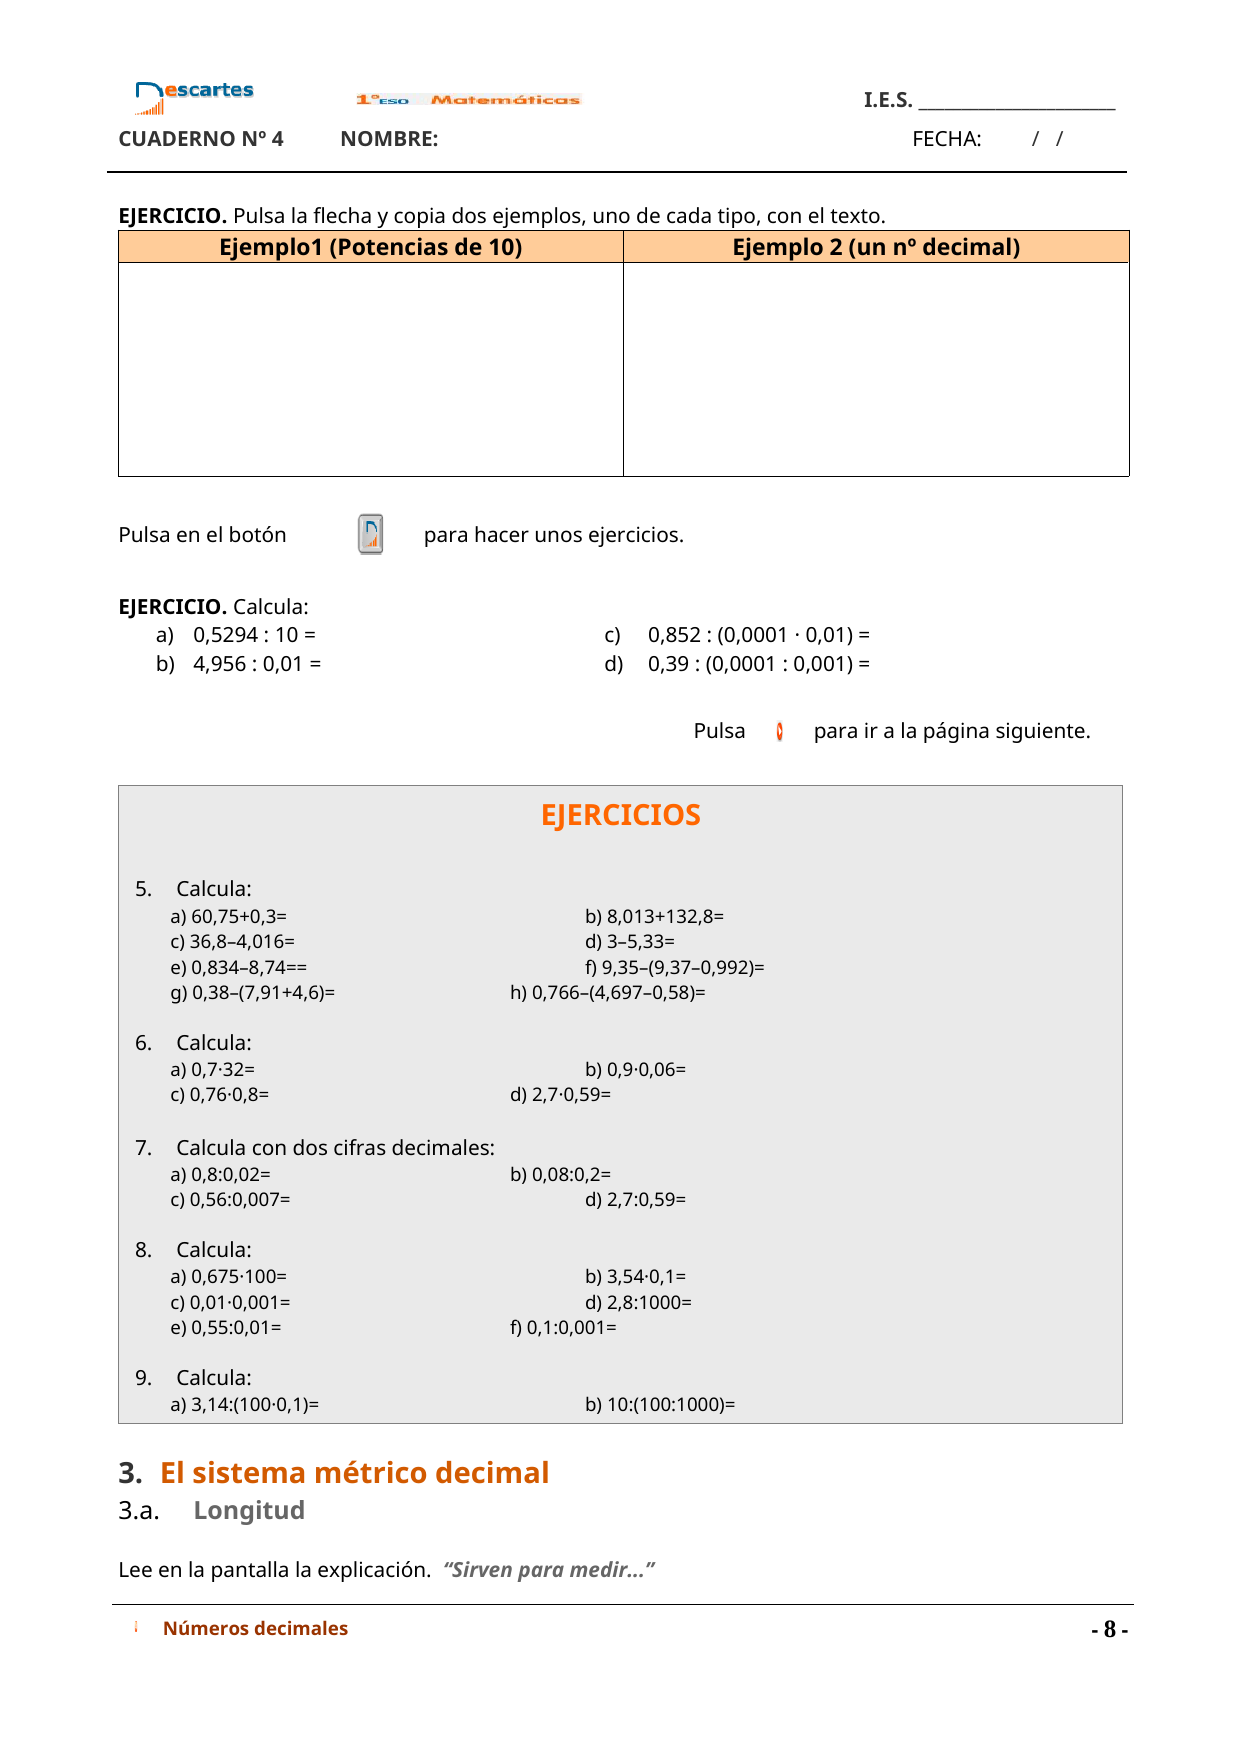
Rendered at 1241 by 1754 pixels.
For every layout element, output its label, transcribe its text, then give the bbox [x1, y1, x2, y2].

table_header [751, 706, 808, 756]
table_header para hacer unos ejercicios. [418, 505, 1134, 563]
picture [134, 82, 257, 115]
table_header Ejemplo1 (Potencias de 10) [119, 231, 623, 262]
text c) 36,8–4,016= d) 3–5,33= [135, 928, 1107, 954]
text a) 0,675·100= b) 3,54·0,1= [135, 1263, 1107, 1289]
table_header [400, 505, 418, 563]
picture [776, 720, 783, 742]
picture [357, 513, 384, 555]
text c) 0,01·0,001= d) 2,8:1000= [135, 1289, 1107, 1314]
list Calcula: [135, 1235, 1107, 1263]
table_cell [119, 263, 623, 476]
list 4,956 : 0,01 = d) 0,39 : (0,0001 : 0,001) = [156, 649, 1122, 677]
list 0,5294 : 10 = c) 0,852 : (0,0001 · 0,01) = [156, 620, 1122, 649]
text a) 3,14:(100·0,1)= b) 10:(100:1000)= [135, 1391, 1107, 1415]
list Calcula: [135, 1028, 1107, 1056]
text Lee en la pantalla la explicación. “Sirven para medir...” [118, 1555, 1122, 1583]
table_header [335, 505, 341, 563]
list Calcula: [135, 874, 1107, 903]
table_header Pulsa [678, 706, 751, 756]
text e) 0,834–8,74== f) 9,35–(9,37–0,992)= [135, 954, 1107, 979]
text e) 0,55:0,01= f) 0,1:0,001= [135, 1314, 1107, 1340]
list Calcula con dos cifras decimales: [135, 1133, 1107, 1161]
table_header para ir a la página siguiente. [808, 706, 1137, 756]
table_header Ejemplo 2 (un nº decimal) [624, 231, 1129, 262]
picture [134, 1620, 138, 1632]
picture [356, 93, 585, 105]
text a) 0,7·32= b) 0,9·0,06= [135, 1056, 1107, 1082]
list Longitud [118, 1492, 1122, 1526]
list El sistema métrico decimal [118, 1453, 1122, 1492]
text g) 0,38–(7,91+4,6)= h) 0,766–(4,697–0,58)= [135, 979, 1107, 1005]
table_cell [624, 262, 1129, 476]
text c) 0,76·0,8= d) 2,7·0,59= [135, 1082, 1107, 1107]
text a) 60,75+0,3= b) 8,013+132,8= [135, 903, 1107, 928]
list Calcula: [135, 1363, 1107, 1391]
text EJERCICIO. Pulsa la flecha y copia dos ejemplos, uno de cada tipo, con el texto. [118, 201, 1122, 229]
text a) 0,8:0,02= b) 0,08:0,2= [135, 1161, 1107, 1187]
text c) 0,56:0,007= d) 2,7:0,59= [135, 1187, 1107, 1212]
text EJERCICIO. Calcula: [118, 592, 1122, 620]
subtitle EJERCICIOS [135, 794, 1107, 834]
table_header Pulsa en el botón [112, 505, 335, 563]
